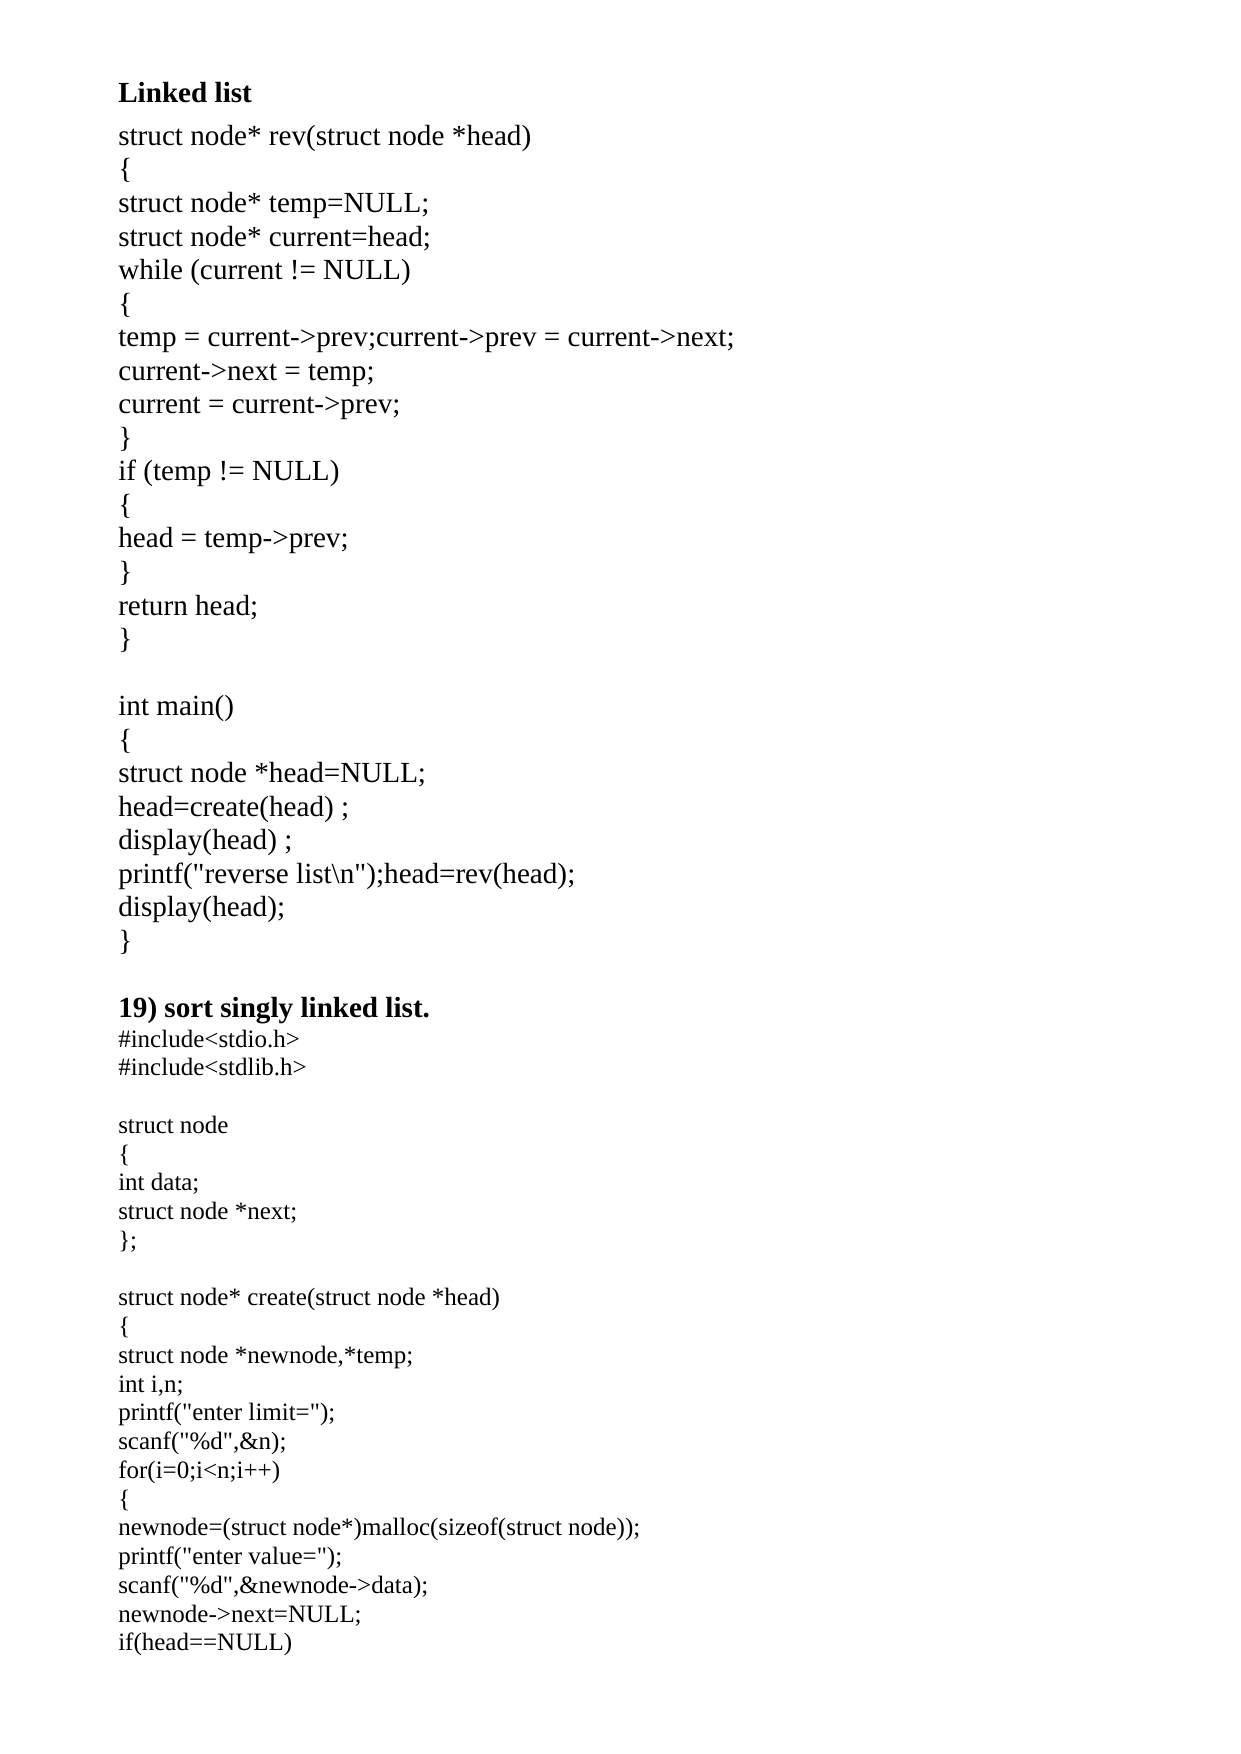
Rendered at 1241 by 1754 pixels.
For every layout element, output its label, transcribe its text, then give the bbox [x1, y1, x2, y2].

text { [118, 286, 1122, 319]
text newnode=(struct node*)malloc(sizeof(struct node)); [118, 1512, 1122, 1541]
text head = temp->prev; [118, 521, 1122, 554]
text { [118, 152, 1122, 185]
text { [118, 487, 1122, 521]
text while (current != NULL) [118, 252, 1122, 286]
text int data; [118, 1167, 1122, 1196]
text newnode->next=NULL; [118, 1599, 1122, 1627]
text int main() [118, 688, 1122, 722]
text } [118, 923, 1122, 957]
text } [118, 621, 1122, 655]
text #include<stdlib.h> [118, 1052, 1122, 1081]
text struct node* current=head; [118, 219, 1122, 252]
text }; [118, 1225, 1122, 1254]
text printf("enter limit="); [118, 1397, 1122, 1426]
text } [118, 554, 1122, 588]
text struct node *newnode,*temp; [118, 1340, 1122, 1369]
text { [118, 1484, 1122, 1512]
text return head; [118, 588, 1122, 621]
text int i,n; [118, 1369, 1122, 1397]
text struct node* rev(struct node *head) [118, 118, 1122, 152]
text display(head); [118, 889, 1122, 923]
text struct node [118, 1110, 1122, 1139]
text temp = current->prev;current->prev = current->next; [118, 319, 1122, 353]
text { [118, 1311, 1122, 1340]
text current = current->prev; [118, 386, 1122, 420]
text 19) sort singly linked list. [118, 990, 1122, 1024]
text struct node *head=NULL; [118, 755, 1122, 789]
text printf("reverse list\n");head=rev(head); [118, 856, 1122, 889]
text if(head==NULL) [118, 1627, 1122, 1656]
text { [118, 1139, 1122, 1167]
text printf("enter value="); [118, 1541, 1122, 1570]
text if (temp != NULL) [118, 453, 1122, 487]
text display(head) ; [118, 822, 1122, 856]
text #include<stdio.h> [118, 1024, 1122, 1052]
text scanf("%d",&newnode->data); [118, 1570, 1122, 1599]
text { [118, 722, 1122, 755]
text struct node* create(struct node *head) [118, 1282, 1122, 1311]
text scanf("%d",&n); [118, 1426, 1122, 1455]
text struct node *next; [118, 1196, 1122, 1225]
text current->next = temp; [118, 353, 1122, 386]
text head=create(head) ; [118, 789, 1122, 822]
text for(i=0;i<n;i++) [118, 1455, 1122, 1484]
text } [118, 420, 1122, 453]
text struct node* temp=NULL; [118, 185, 1122, 219]
